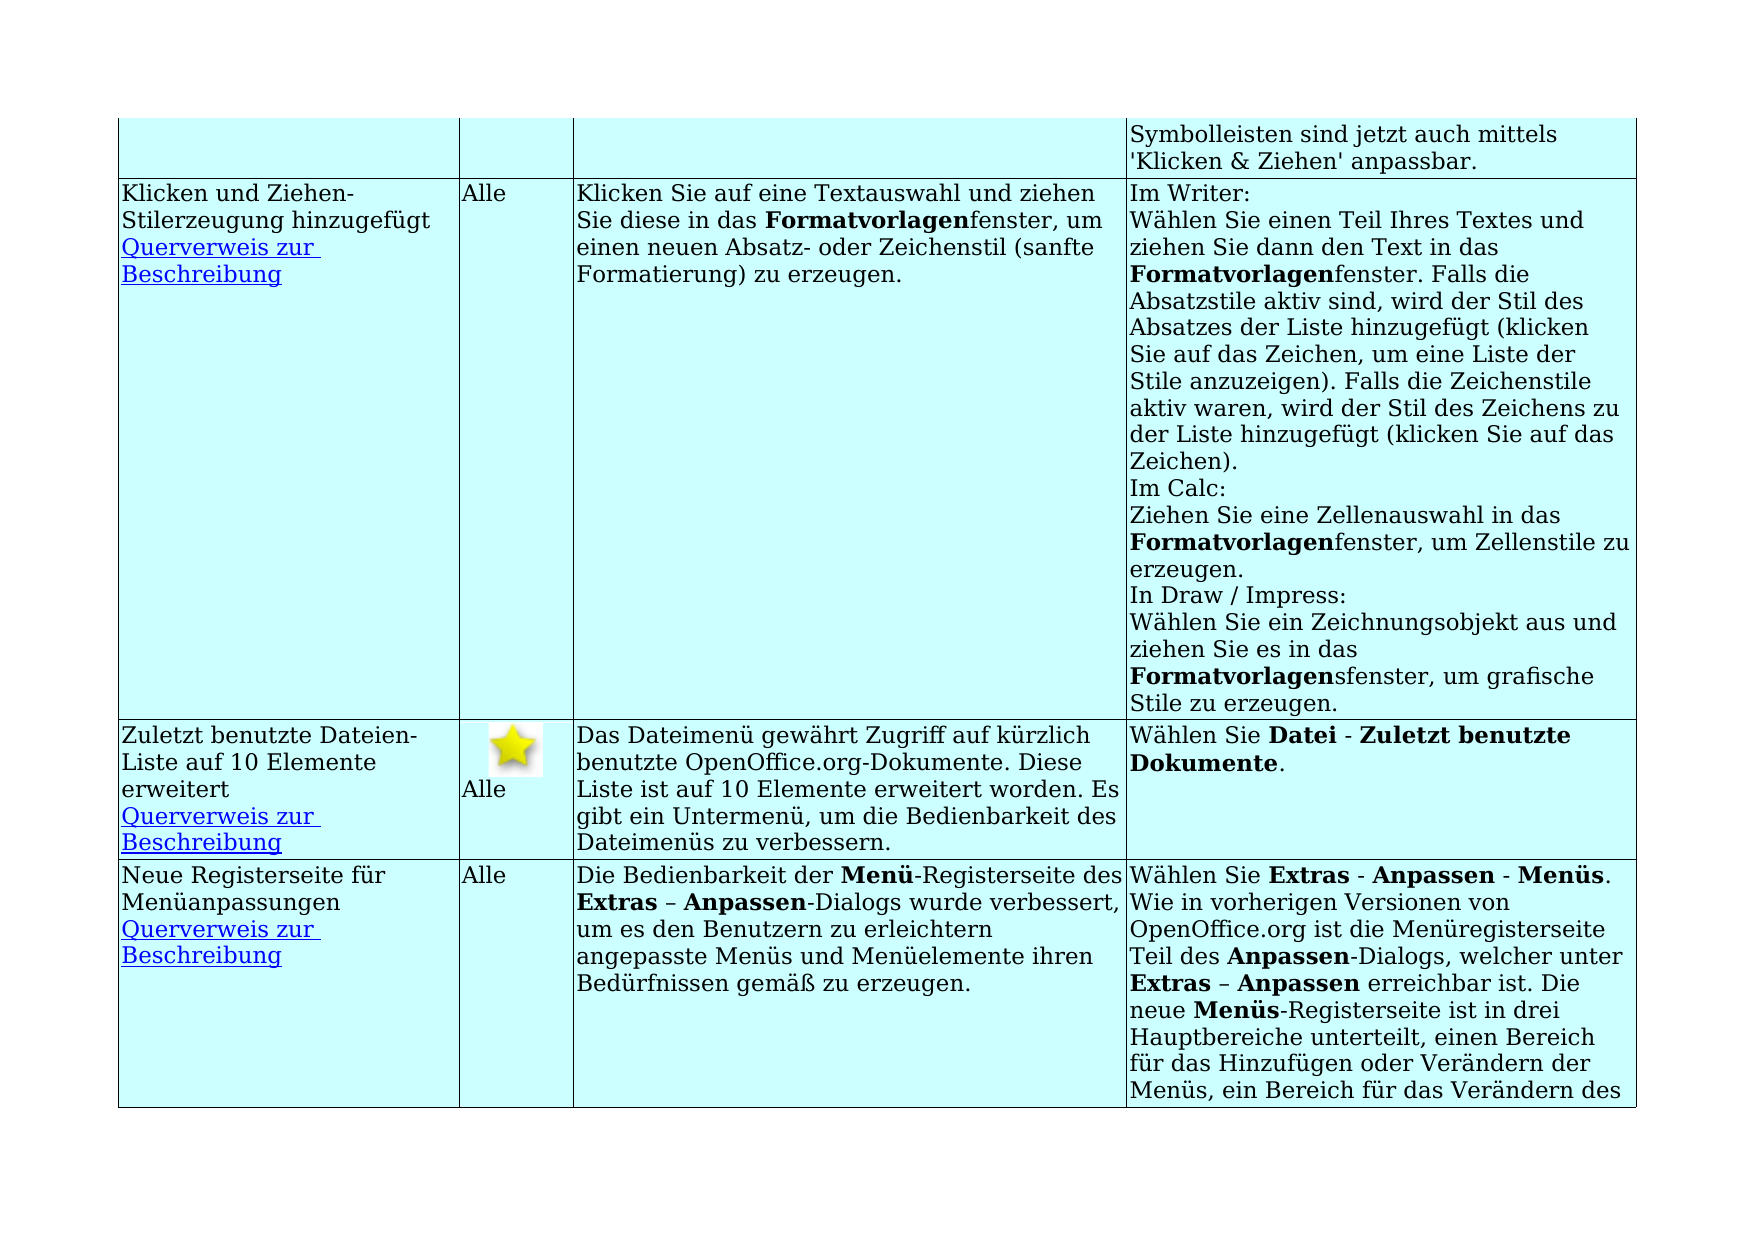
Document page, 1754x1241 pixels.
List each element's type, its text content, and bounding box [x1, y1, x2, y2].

table_cell [119, 118, 459, 178]
table_cell Im Writer: Wählen Sie einen Teil Ihres Textes und ziehen Sie dann den Text in das Formatvorlagenfenster. Falls die Absatzstile aktiv sind, wird der Stil des Absatzes der Liste hinzugefügt (klicken Sie auf das Zeichen, um eine Liste der Stile anzuzeigen). Falls die Zeichenstile aktiv waren, wird der Stil des Zeichens zu der Liste hinzugefügt (klicken Sie auf das Zeichen). Im Calc: Ziehen Sie eine Zellenauswahl in das Formatvorlagenfenster, um Zellenstile zu erzeugen. In Draw / Impress: Wählen Sie ein Zeichnungsobjekt aus und ziehen Sie es in das Formatvorlagensfenster, um grafische Stile zu erzeugen. [1127, 179, 1636, 719]
table_cell Die Bedienbarkeit der Menü-Registerseite des Extras – Anpassen-Dialogs wurde verbessert, um es den Benutzern zu erleichtern angepasste Menüs und Menüelemente ihren Bedürfnissen gemäß zu erzeugen. [574, 860, 1126, 1107]
table_cell Alle [460, 723, 573, 859]
table_cell Wählen Sie Extras - Anpassen - Menüs. Wie in vorherigen Versionen von OpenOffice.org ist die Menüregisterseite Teil des Anpassen-Dialogs, welcher unter Extras – Anpassen erreichbar ist. Die neue Menüs-Registerseite ist in drei Hauptbereiche unterteilt, einen Bereich für das Hinzufügen oder Verändern der Menüs, ein Bereich für das Verändern des [1127, 860, 1636, 1107]
table_cell [574, 118, 1126, 178]
table_cell Wählen Sie Datei - Zuletzt benutzte Dokumente. [1127, 720, 1636, 859]
table_cell Klicken Sie auf eine Textauswahl und ziehen Sie diese in das Formatvorlagenfenster, um einen neuen Absatz- oder Zeichenstil (sanfte Formatierung) zu erzeugen. [574, 179, 1126, 719]
table_cell [460, 118, 573, 178]
table_cell Klicken und Ziehen-Stilerzeugung hinzugefügt Querverweis zur Beschreibung [119, 179, 459, 719]
table_cell Alle [460, 860, 573, 1107]
table_cell Zuletzt benutzte Dateien-Liste auf 10 Elemente erweitert Querverweis zur Beschreibung [119, 720, 459, 859]
picture [488, 722, 543, 777]
table_cell Neue Registerseite für Menüanpassungen Querverweis zur Beschreibung [119, 860, 459, 1107]
table_cell Alle [460, 179, 573, 719]
table_cell Das Dateimenü gewährt Zugriff auf kürzlich benutzte OpenOffice.org-Dokumente. Diese Liste ist auf 10 Elemente erweitert worden. Es gibt ein Untermenü, um die Bedienbarkeit des Dateimenüs zu verbessern. [574, 720, 1126, 859]
table_cell Symbolleisten sind jetzt auch mittels 'Klicken & Ziehen' anpassbar. [1127, 118, 1636, 178]
